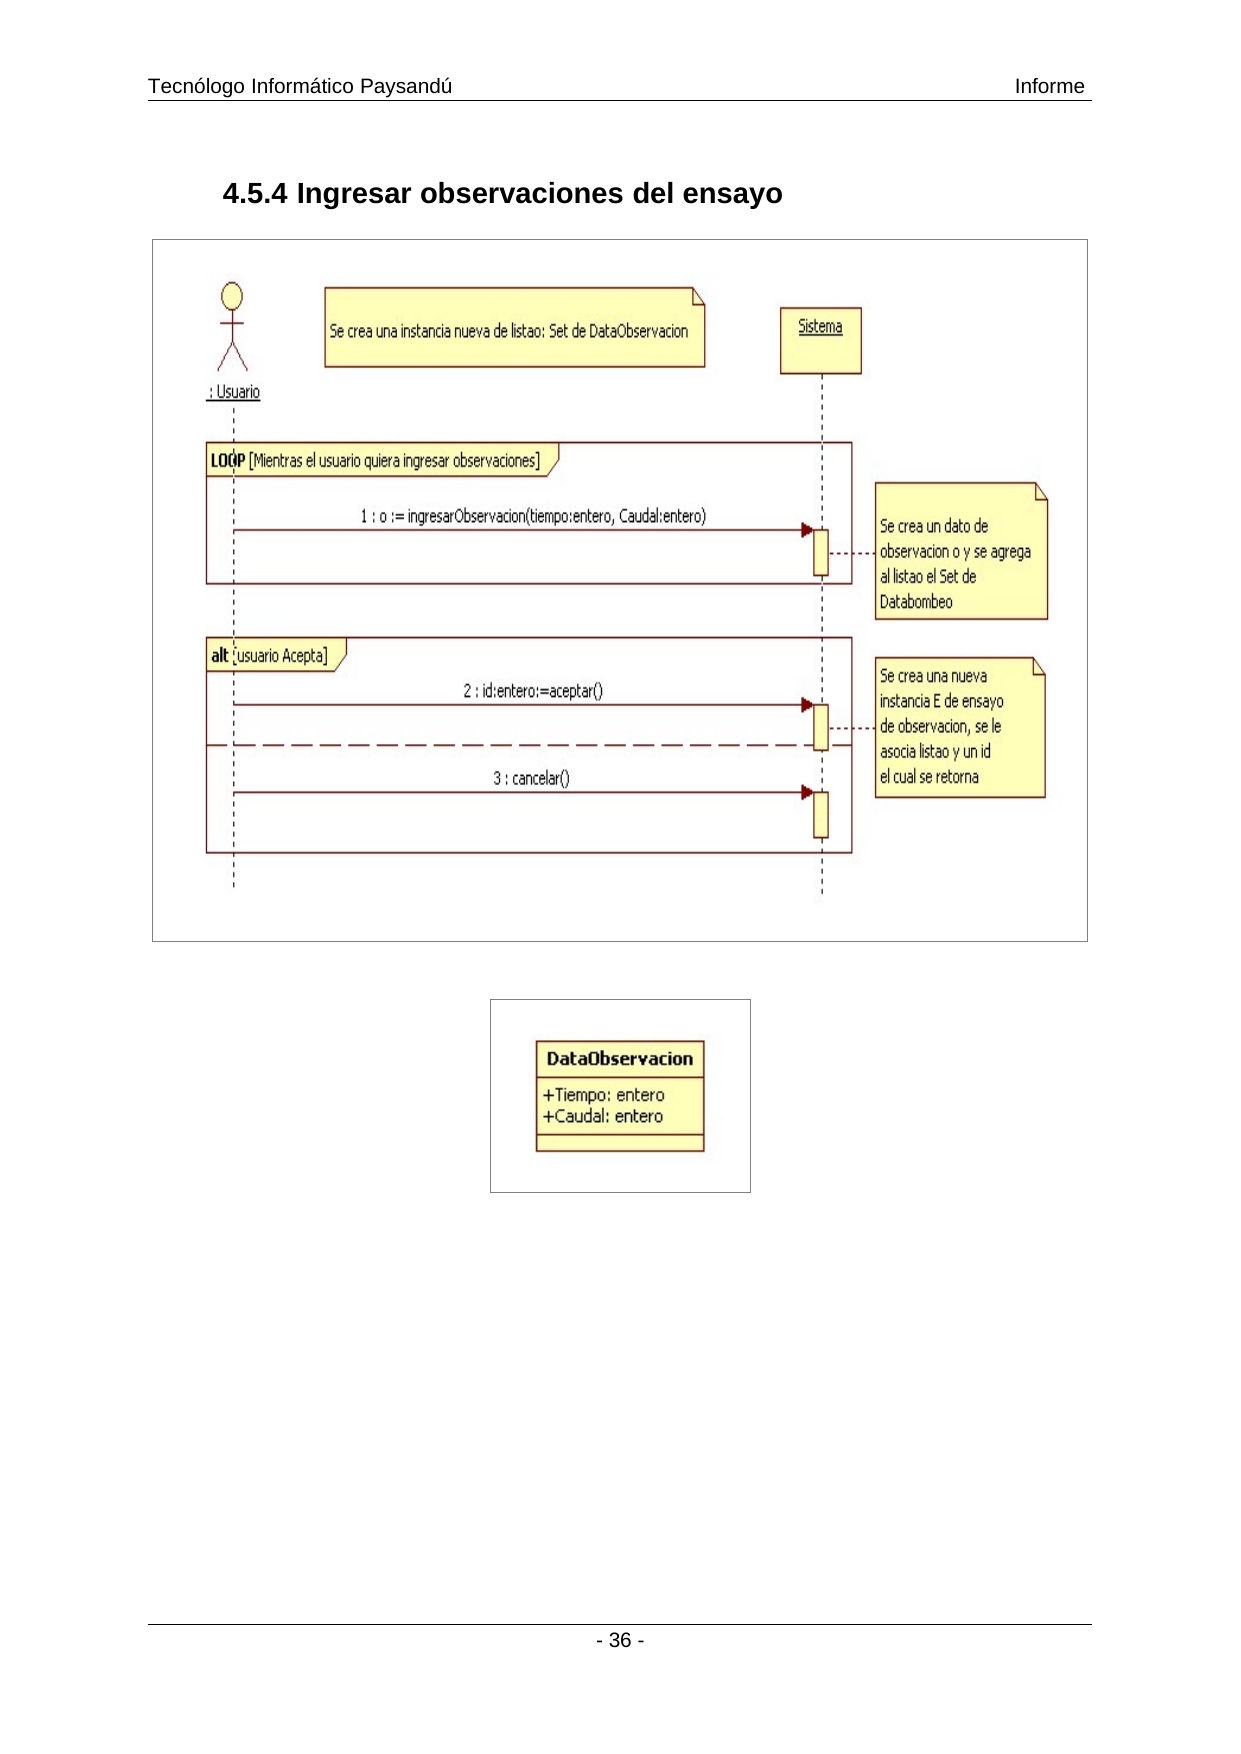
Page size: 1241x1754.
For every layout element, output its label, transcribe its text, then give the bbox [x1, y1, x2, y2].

subtitle Ingresar observaciones del ensayo [223, 176, 1092, 210]
picture [168, 247, 1072, 933]
picture [506, 1008, 735, 1185]
